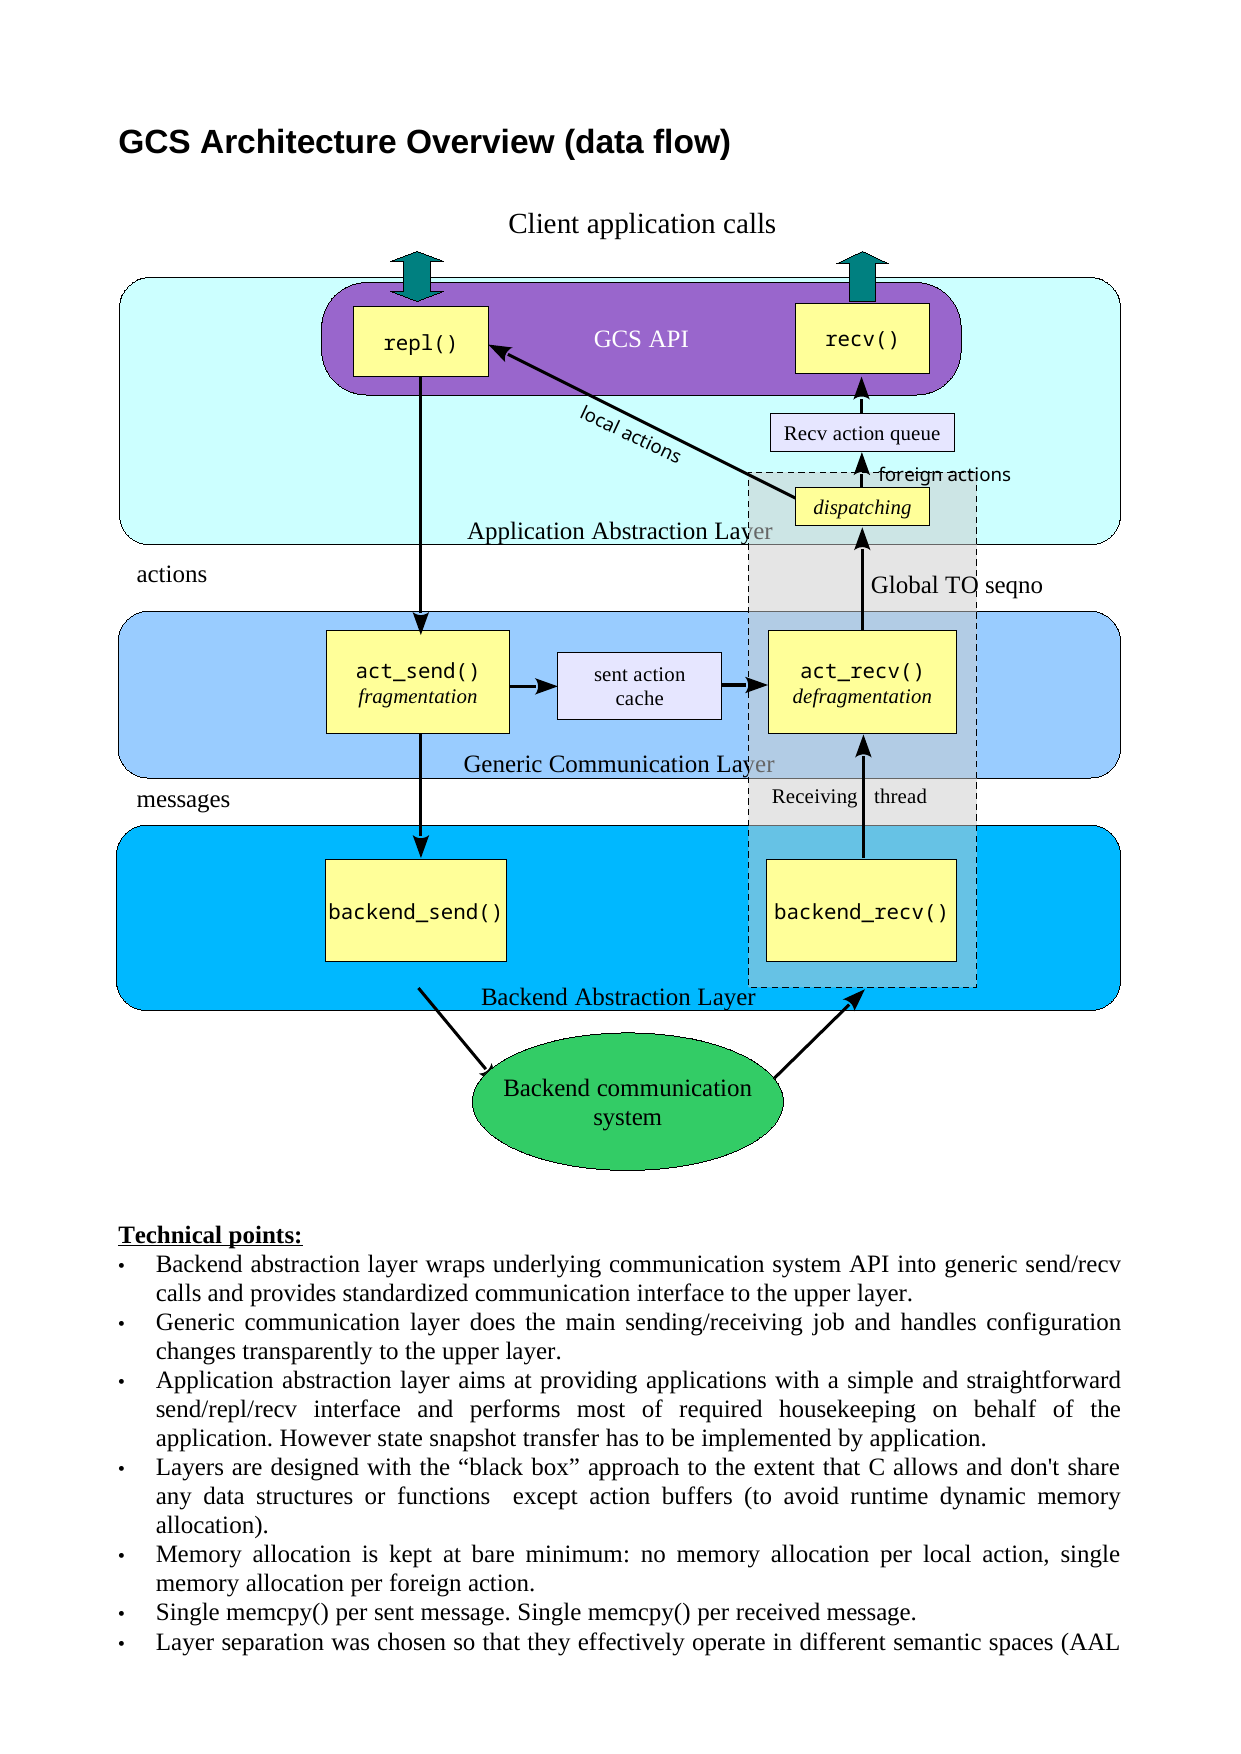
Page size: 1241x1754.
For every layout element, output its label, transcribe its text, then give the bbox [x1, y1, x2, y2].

list Application abstraction layer aims at providing applications with a simple and straightforward send/repl/recv interface and performs most of required housekeeping on behalf of the application. However state snapshot transfer has to be implemented by application. [118, 1365, 1122, 1452]
list Memory allocation is kept at bare minimum: no memory allocation per local action, single memory allocation per foreign action. [118, 1539, 1122, 1597]
text Technical points: [118, 1219, 1122, 1248]
subtitle GCS Architecture Overview (data flow) [118, 122, 1122, 161]
list Generic communication layer does the main sending/receiving job and handles configuration changes transparently to the upper layer. [118, 1307, 1122, 1365]
list Layers are designed with the “black box” approach to the extent that C allows and don't share any data structures or functions except action buffers (to avoid runtime dynamic memory allocation). [118, 1452, 1122, 1539]
list Layer separation was chosen so that they effectively operate in different semantic spaces (AAL [118, 1626, 1122, 1655]
list Single memcpy() per sent message. Single memcpy() per received message. [118, 1597, 1122, 1626]
list Backend abstraction layer wraps underlying communication system API into generic send/recv calls and provides standardized communication interface to the upper layer. [118, 1248, 1122, 1307]
